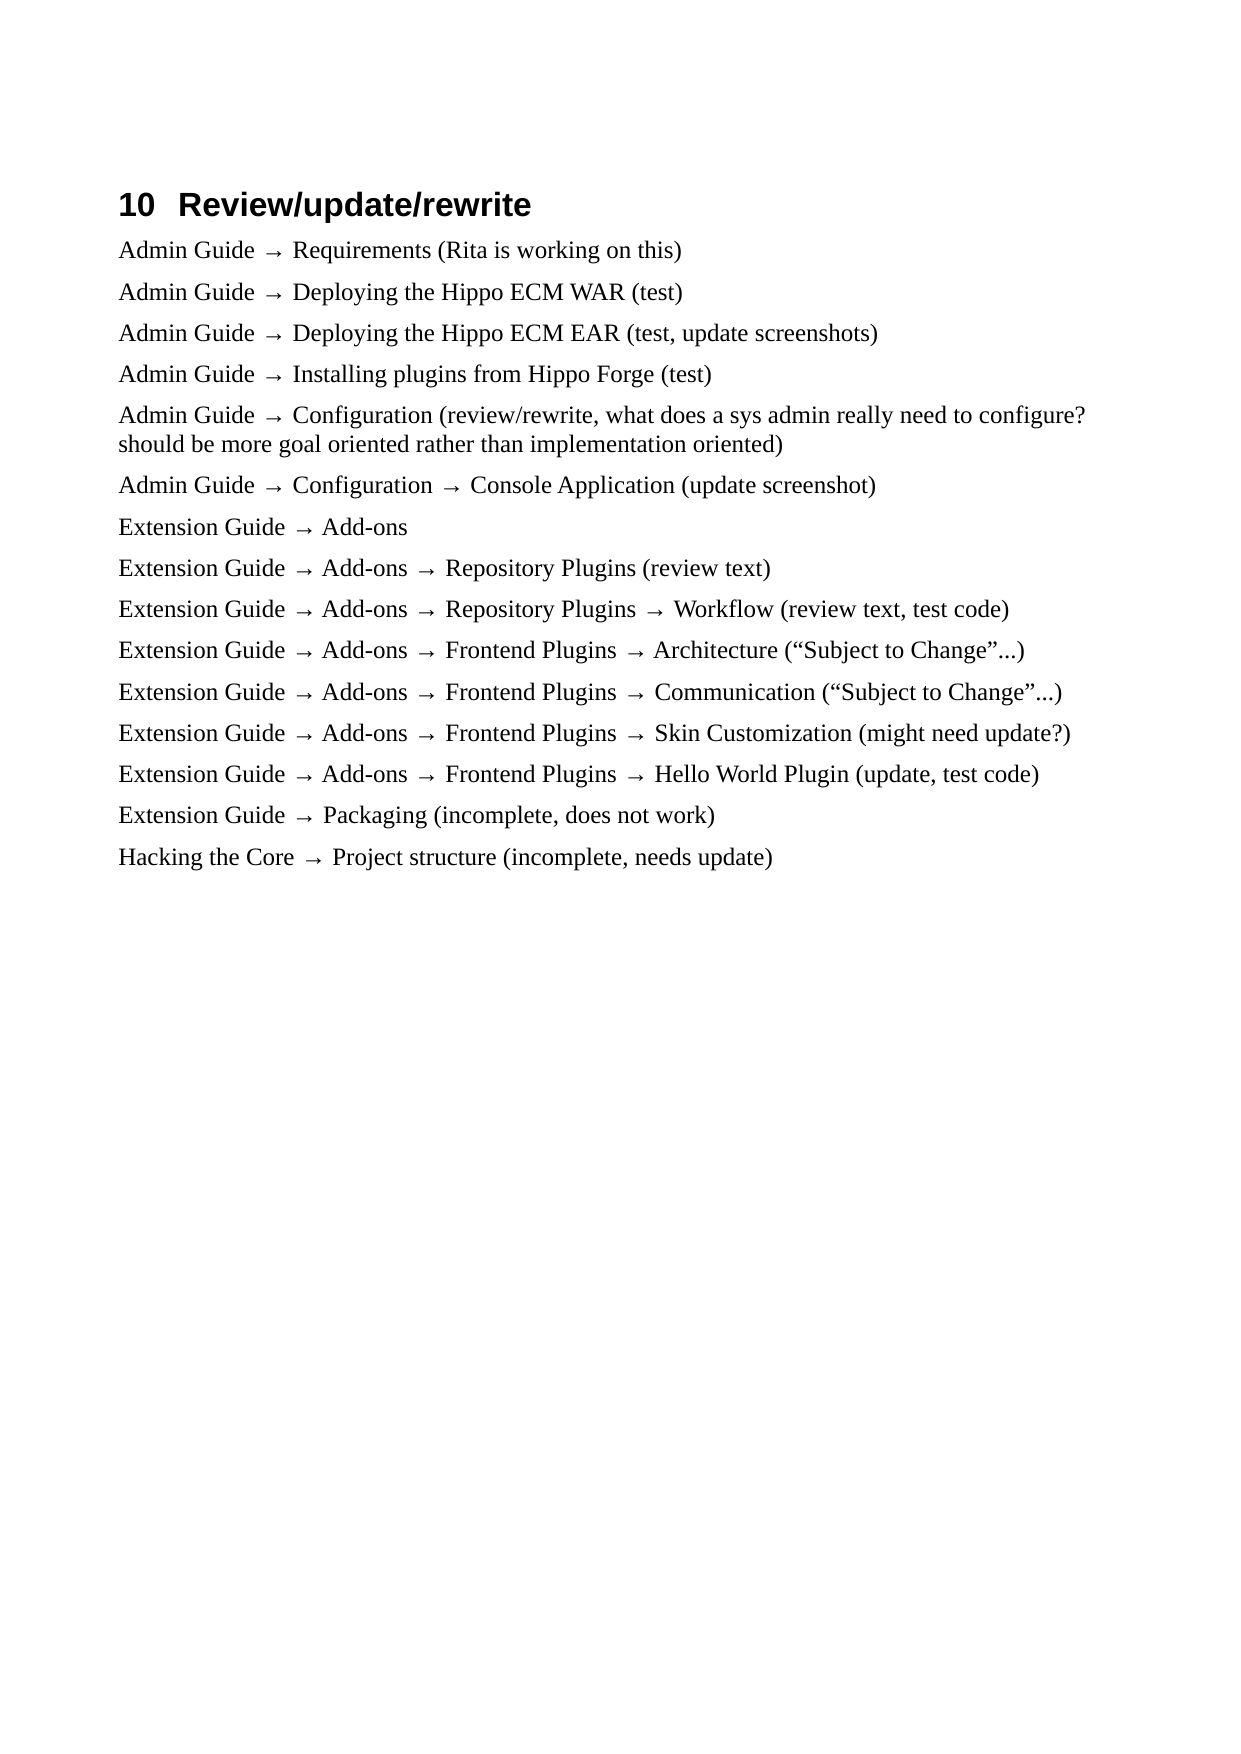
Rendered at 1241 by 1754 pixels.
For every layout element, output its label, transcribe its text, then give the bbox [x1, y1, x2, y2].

text Extension Guide → Add-ons → Frontend Plugins → Skin Customization (might need update?) [118, 718, 1122, 747]
text Admin Guide → Requirements (Rita is working on this) [118, 236, 1122, 264]
text Admin Guide → Configuration (review/rewrite, what does a sys admin really need to configure? should be more goal oriented rather than implementation oriented) [118, 401, 1122, 458]
text Extension Guide → Add-ons → Repository Plugins → Workflow (review text, test code) [118, 594, 1122, 623]
text Admin Guide → Deploying the Hippo ECM WAR (test) [118, 277, 1122, 306]
text Extension Guide → Add-ons → Repository Plugins (review text) [118, 553, 1122, 582]
text Admin Guide → Configuration → Console Application (update screenshot) [118, 471, 1122, 499]
text Admin Guide → Deploying the Hippo ECM EAR (test, update screenshots) [118, 318, 1122, 347]
text Extension Guide → Add-ons [118, 512, 1122, 541]
text Extension Guide → Add-ons → Frontend Plugins → Architecture (“Subject to Change”...) [118, 636, 1122, 664]
subtitle Review/update/rewrite [118, 184, 1122, 223]
text Extension Guide → Add-ons → Frontend Plugins → Communication (“Subject to Change”...) [118, 677, 1122, 706]
text Hacking the Core → Project structure (incomplete, needs update) [118, 842, 1122, 871]
text Extension Guide → Add-ons → Frontend Plugins → Hello World Plugin (update, test code) [118, 759, 1122, 788]
text Admin Guide → Installing plugins from Hippo Forge (test) [118, 359, 1122, 388]
text Extension Guide → Packaging (incomplete, does not work) [118, 801, 1122, 829]
